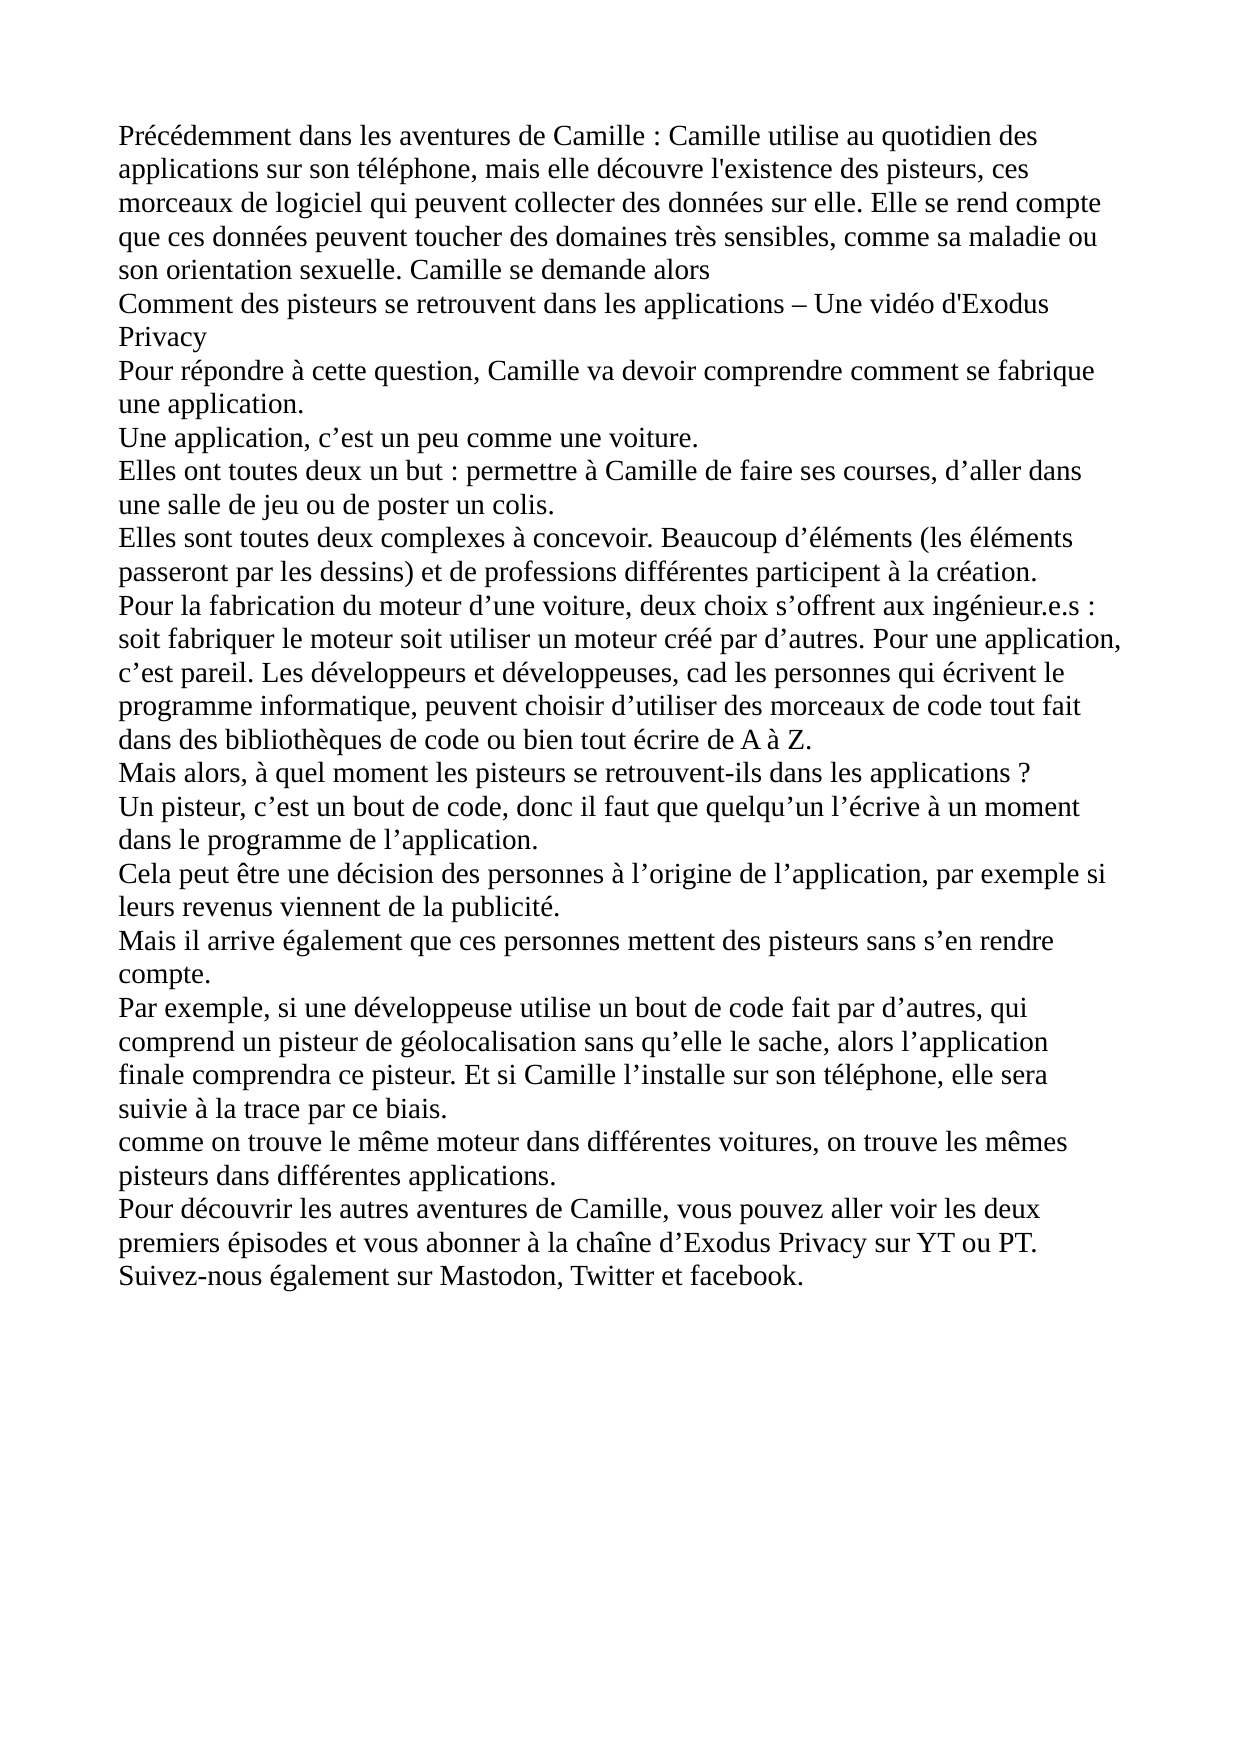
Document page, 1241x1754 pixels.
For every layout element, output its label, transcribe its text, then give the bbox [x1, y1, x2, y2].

text Précédemment dans les aventures de Camille : Camille utilise au quotidien des applications sur son téléphone, mais elle découvre l'existence des pisteurs, ces morceaux de logiciel qui peuvent collecter des données sur elle. Elle se rend compte que ces données peuvent toucher des domaines très sensibles, comme sa maladie ou son orientation sexuelle. Camille se demande alors [118, 118, 1122, 286]
text comme on trouve le même moteur dans différentes voitures, on trouve les mêmes pisteurs dans différentes applications. Pour découvrir les autres aventures de Camille, vous pouvez aller voir les deux premiers épisodes et vous abonner à la chaîne d’Exodus Privacy sur YT ou PT. Suivez-nous également sur Mastodon, Twitter et facebook. [118, 1124, 1122, 1292]
text Comment des pisteurs se retrouvent dans les applications – Une vidéo d'Exodus Privacy Pour répondre à cette question, Camille va devoir comprendre comment se fabrique une application. Une application, c’est un peu comme une voiture. Elles ont toutes deux un but : permettre à Camille de faire ses courses, d’aller dans une salle de jeu ou de poster un colis. Elles sont toutes deux complexes à concevoir. Beaucoup d’éléments (les éléments passeront par les dessins) et de professions différentes participent à la création. Pour la fabrication du moteur d’une voiture, deux choix s’offrent aux ingénieur.e.s : soit fabriquer le moteur soit utiliser un moteur créé par d’autres. Pour une application, c’est pareil. Les développeurs et développeuses, cad les personnes qui écrivent le programme informatique, peuvent choisir d’utiliser des morceaux de code tout fait dans des bibliothèques de code ou bien tout écrire de A à Z. Mais alors, à quel moment les pisteurs se retrouvent-ils dans les applications ? Un pisteur, c’est un bout de code, donc il faut que quelqu’un l’écrive à un moment dans le programme de l’application. Cela peut être une décision des personnes à l’origine de l’application, par exemple si leurs revenus viennent de la publicité. Mais il arrive également que ces personnes mettent des pisteurs sans s’en rendre compte. Par exemple, si une développeuse utilise un bout de code fait par d’autres, qui comprend un pisteur de géolocalisation sans qu’elle le sache, alors l’application finale comprendra ce pisteur. Et si Camille l’installe sur son téléphone, elle sera suivie à la trace par ce biais. [118, 286, 1122, 1124]
